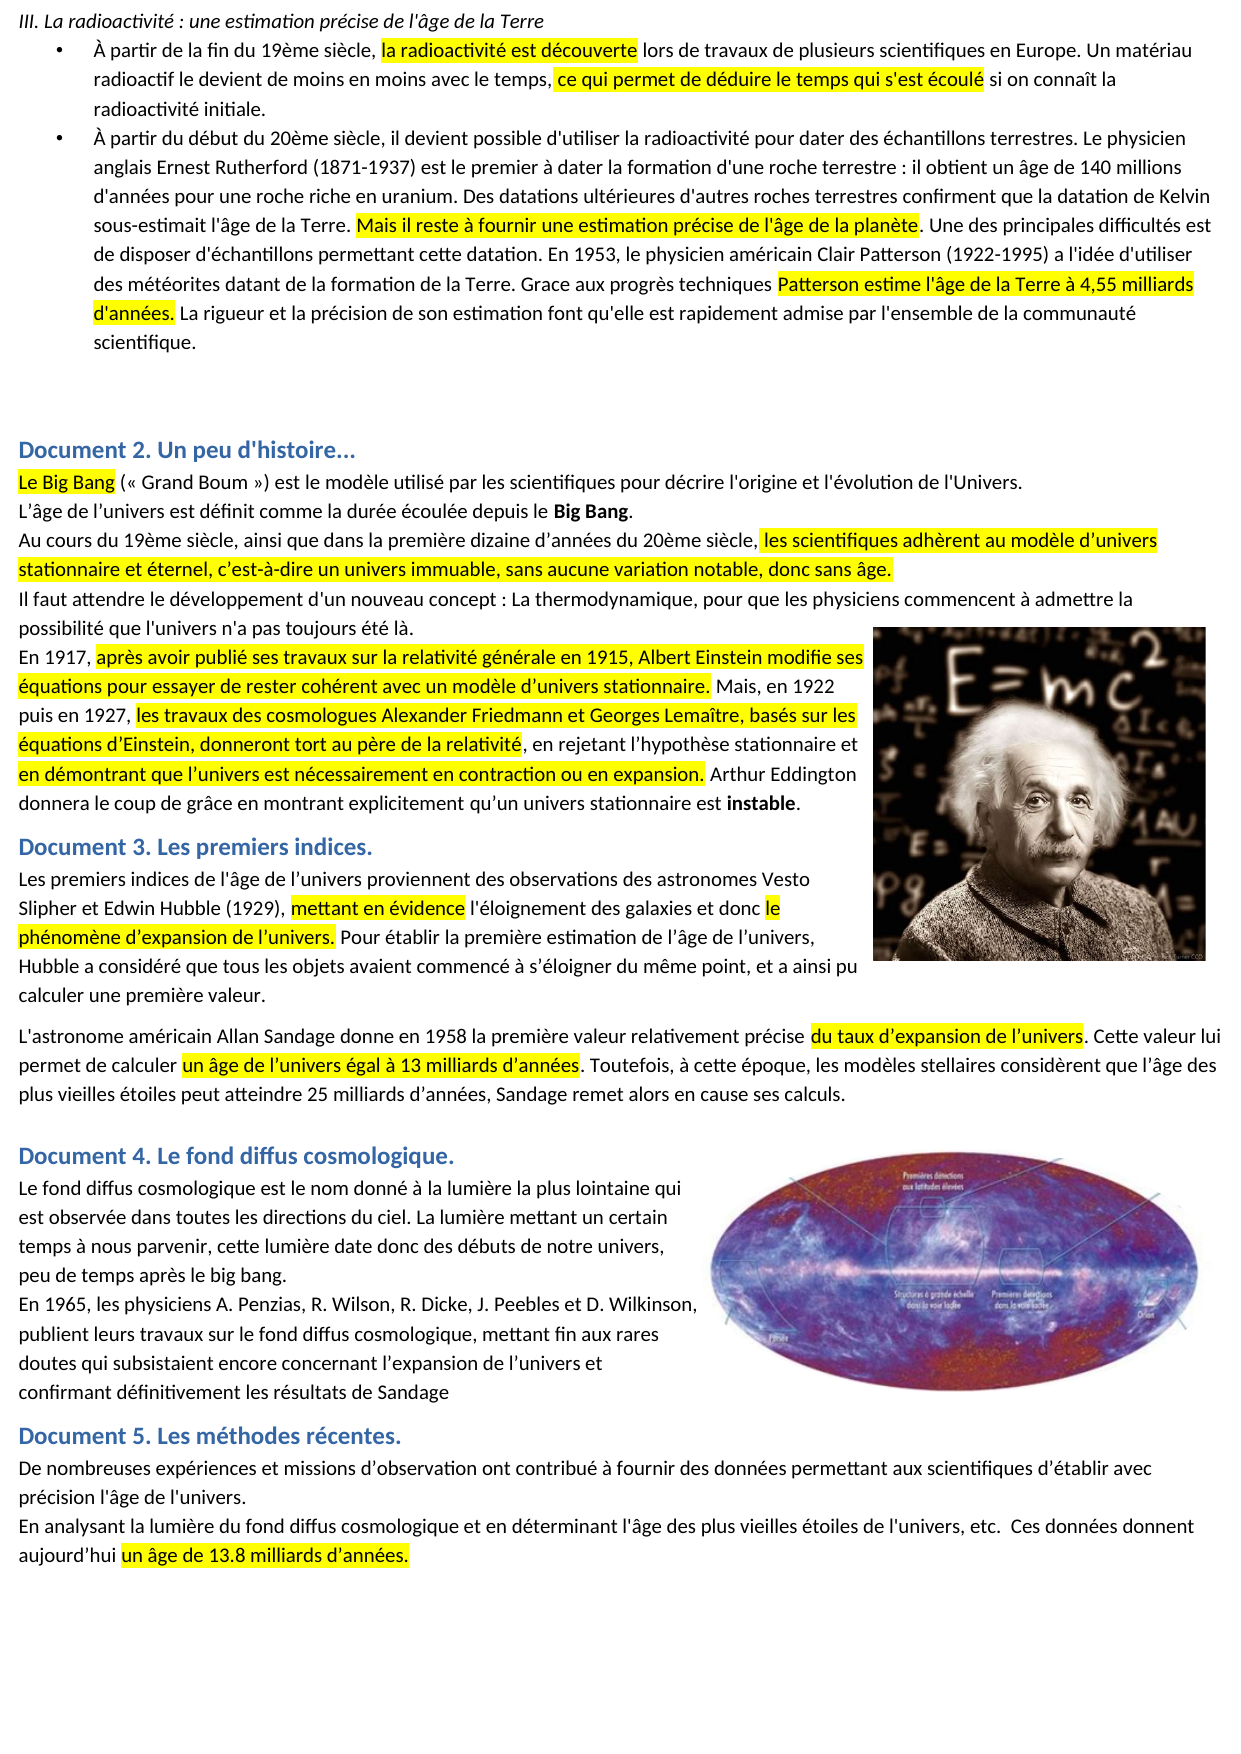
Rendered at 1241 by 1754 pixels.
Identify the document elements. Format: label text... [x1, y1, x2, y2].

text Document 2. Un peu d'histoire... [18, 434, 1221, 464]
text En analysant la lumière du fond diffus cosmologique et en déterminant l'âge des plus vieilles étoiles de l'univers, etc. Ces données donnent aujourd’hui un âge de 13.8 milliards d’années. [18, 1513, 1221, 1568]
text Au cours du 19ème siècle, ainsi que dans la première dizaine d’années du 20ème siècle, les scientifiques adhèrent au modèle d’univers stationnaire et éternel, c’est-à-dire un univers immuable, sans aucune variation notable, donc sans âge. [18, 527, 1221, 582]
list À partir de la fin du 19ème siècle, la radioactivité est découverte lors de travaux de plusieurs scientifiques en Europe. Un matériau radioactif le devient de moins en moins avec le temps, ce qui permet de déduire le temps qui s'est écoulé si on connaît la radioactivité initiale. [56, 37, 1221, 121]
list À partir du début du 20ème siècle, il devient possible d'utiliser la radioactivité pour dater des échantillons terrestres. Le physicien anglais Ernest Rutherford (1871-1937) est le premier à dater la formation d'une roche terrestre : il obtient un âge de 140 millions d'années pour une roche riche en uranium. Des datations ultérieures d'autres roches terrestres confirment que la datation de Kelvin sous-estimait l'âge de la Terre. Mais il reste à fournir une estimation précise de l'âge de la planète. Une des principales difficultés est de disposer d'échantillons permettant cette datation. En 1953, le physicien américain Clair Patterson (1922-1995) a l'idée d'utiliser des météorites datant de la formation de la Terre. Grace aux progrès techniques Patterson estime l'âge de la Terre à 4,55 milliards d'années. La rigueur et la précision de son estimation font qu'elle est rapidement admise par l'ensemble de la communauté scientifique. [56, 125, 1221, 354]
text Document 3. Les premiers indices. [18, 831, 873, 861]
text L'astronome américain Allan Sandage donne en 1958 la première valeur relativement précise du taux d’expansion de l’univers. Cette valeur lui permet de calculer un âge de l’univers égal à 13 milliards d’années. Toutefois, à cette époque, les modèles stellaires considèrent que l’âge des plus vieilles étoiles peut atteindre 25 milliards d’années, Sandage remet alors en cause ses calculs. [18, 1023, 1221, 1107]
text Il faut attendre le développement d'un nouveau concept : La thermodynamique, pour que les physiciens commencent à admettre la possibilité que l'univers n'a pas toujours été là. [18, 586, 1221, 640]
text Le Big Bang (« Grand Boum ») est le modèle utilisé par les scientifiques pour décrire l'origine et l'évolution de l'Univers. [18, 469, 1221, 494]
text III. La radioactivité : une estimation précise de l'âge de la Terre [18, 8, 1221, 34]
text Les premiers indices de l'âge de l’univers proviennent des observations des astronomes Vesto Slipher et Edwin Hubble (1929), mettant en évidence l'éloignement des galaxies et donc le phénomène d’expansion de l’univers. Pour établir la première estimation de l’âge de l’univers, Hubble a considéré que tous les objets avaient commencé à s’éloigner du même point, et a ainsi pu calculer une première valeur. [18, 866, 1221, 1008]
text En 1917, après avoir publié ses travaux sur la relativité générale en 1915, Albert Einstein modifie ses équations pour essayer de rester cohérent avec un modèle d’univers stationnaire. Mais, en 1922 puis en 1927, les travaux des cosmologues Alexander Friedmann et Georges Lemaître, basés sur les équations d’Einstein, donneront tort au père de la relativité, en rejetant l’hypothèse stationnaire et en démontrant que l’univers est nécessairement en contraction ou en expansion. Arthur Eddington donnera le coup de grâce en montrant explicitement qu’un univers stationnaire est instable. [18, 644, 873, 815]
text Document 5. Les méthodes récentes. [18, 1420, 1221, 1450]
text L’âge de l’univers est définit comme la durée écoulée depuis le Big Bang. [18, 498, 1221, 524]
text Document 4. Le fond diffus cosmologique. [18, 1140, 1221, 1170]
text En 1965, les physiciens A. Penzias, R. Wilson, R. Dicke, J. Peebles et D. Wilkinson, publient leurs travaux sur le fond diffus cosmologique, mettant fin aux rares doutes qui subsistaient encore concernant l’expansion de l’univers et confirmant définitivement les résultats de Sandage [18, 1292, 1221, 1404]
picture [873, 627, 1206, 961]
text De nombreuses expériences et missions d’observation ont contribué à fournir des données permettant aux scientifiques d’établir avec précision l'âge de l'univers. [18, 1455, 1221, 1509]
text Le fond diffus cosmologique est le nom donné à la lumière la plus lointaine qui est observée dans toutes les directions du ciel. La lumière mettant un certain temps à nous parvenir, cette lumière date donc des débuts de notre univers, peu de temps après le big bang. [18, 1175, 699, 1288]
